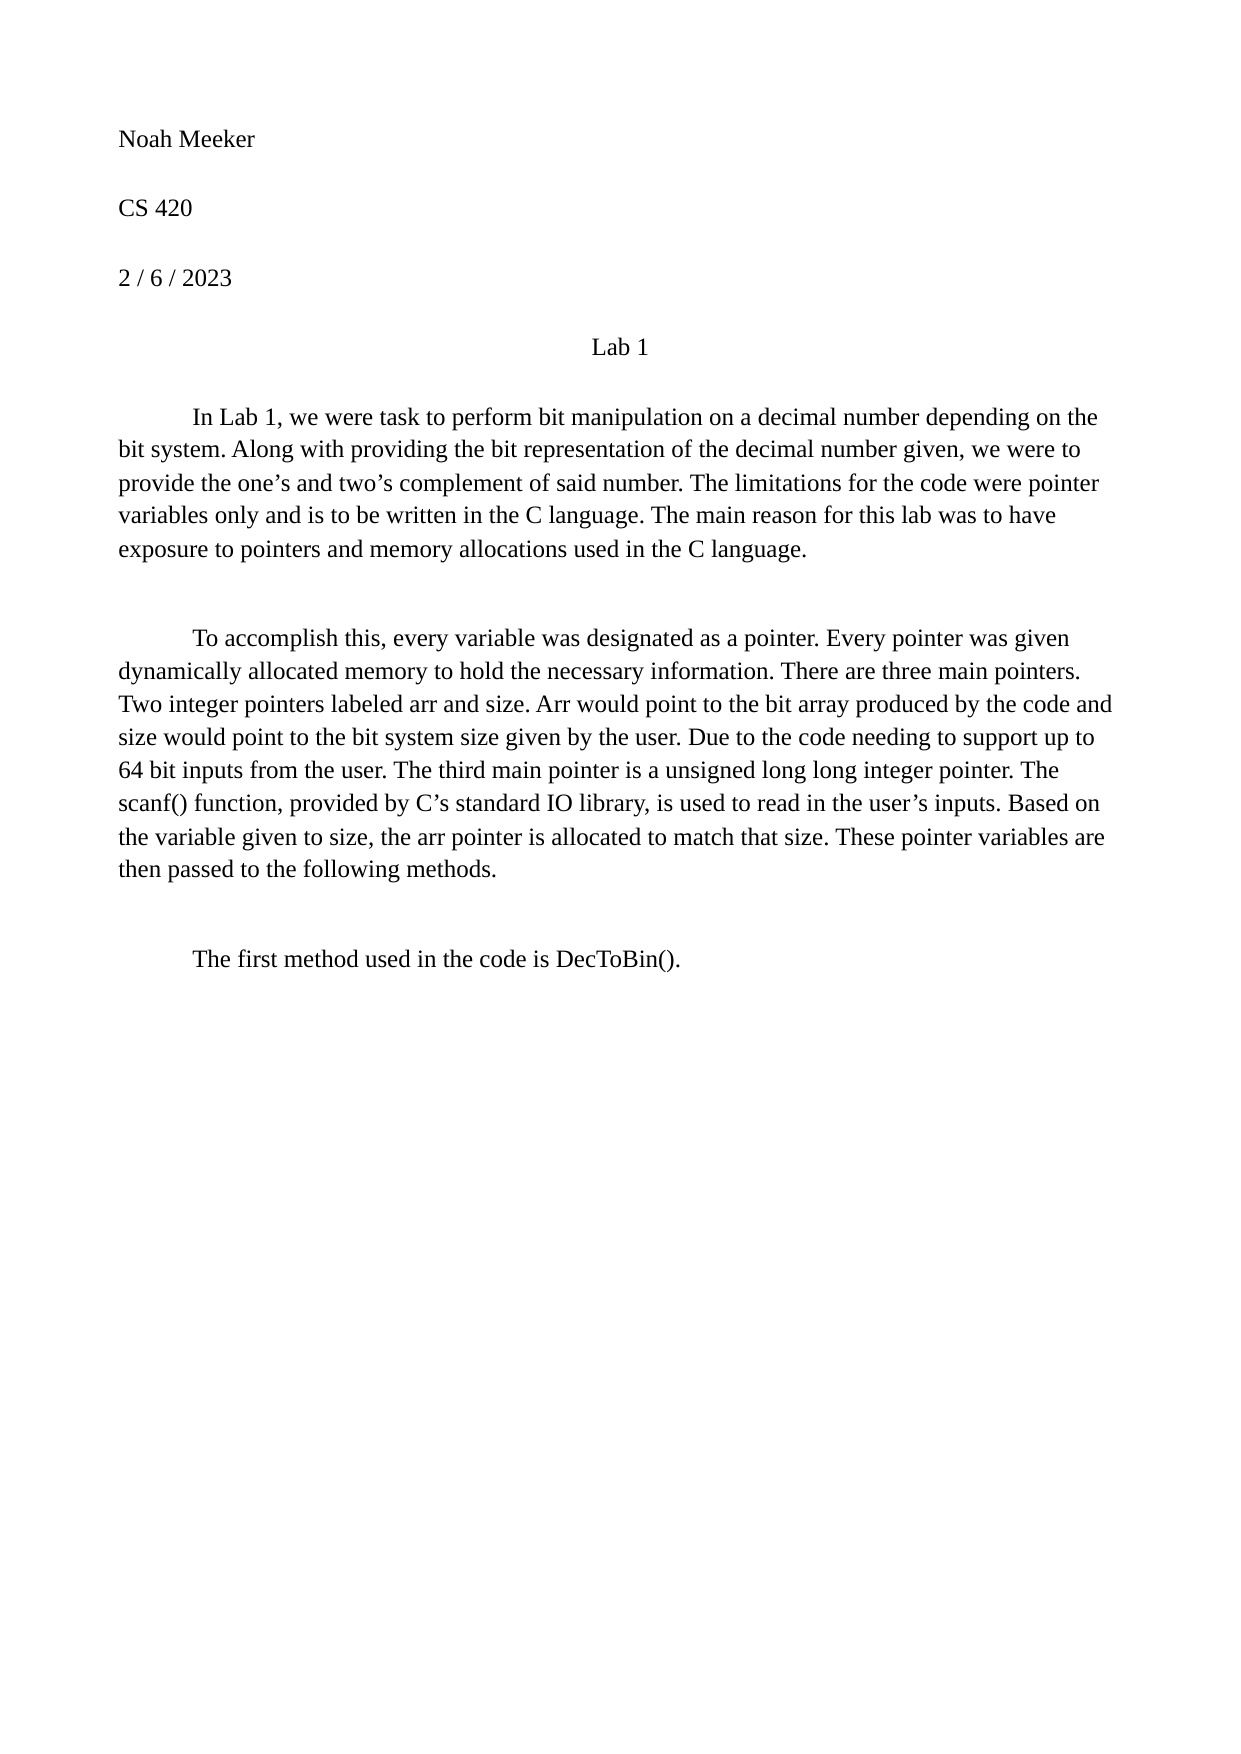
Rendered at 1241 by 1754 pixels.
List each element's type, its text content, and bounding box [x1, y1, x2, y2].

text Lab 1 [118, 332, 1122, 361]
text Noah Meeker [118, 124, 1122, 153]
text The first method used in the code is DecToBin(). [118, 944, 1122, 973]
text To accomplish this, every variable was designated as a pointer. Every pointer was given dynamically allocated memory to hold the necessary information. There are three main pointers. Two integer pointers labeled arr and size. Arr would point to the bit array produced by the code and size would point to the bit system size given by the user. Due to the code needing to support up to 64 bit inputs from the user. The third main pointer is a unsigned long long integer pointer. The scanf() function, provided by C’s standard IO library, is used to read in the user’s inputs. Based on the variable given to size, the arr pointer is allocated to match that size. These pointer variables are then passed to the following methods. [118, 623, 1122, 883]
text In Lab 1, we were task to perform bit manipulation on a decimal number depending on the bit system. Along with providing the bit representation of the decimal number given, we were to provide the one’s and two’s complement of said number. The limitations for the code were pointer variables only and is to be written in the C language. The main reason for this lab was to have exposure to pointers and memory allocations used in the C language. [118, 402, 1122, 562]
text 2 / 6 / 2023 [118, 263, 1122, 292]
text CS 420 [118, 193, 1122, 222]
